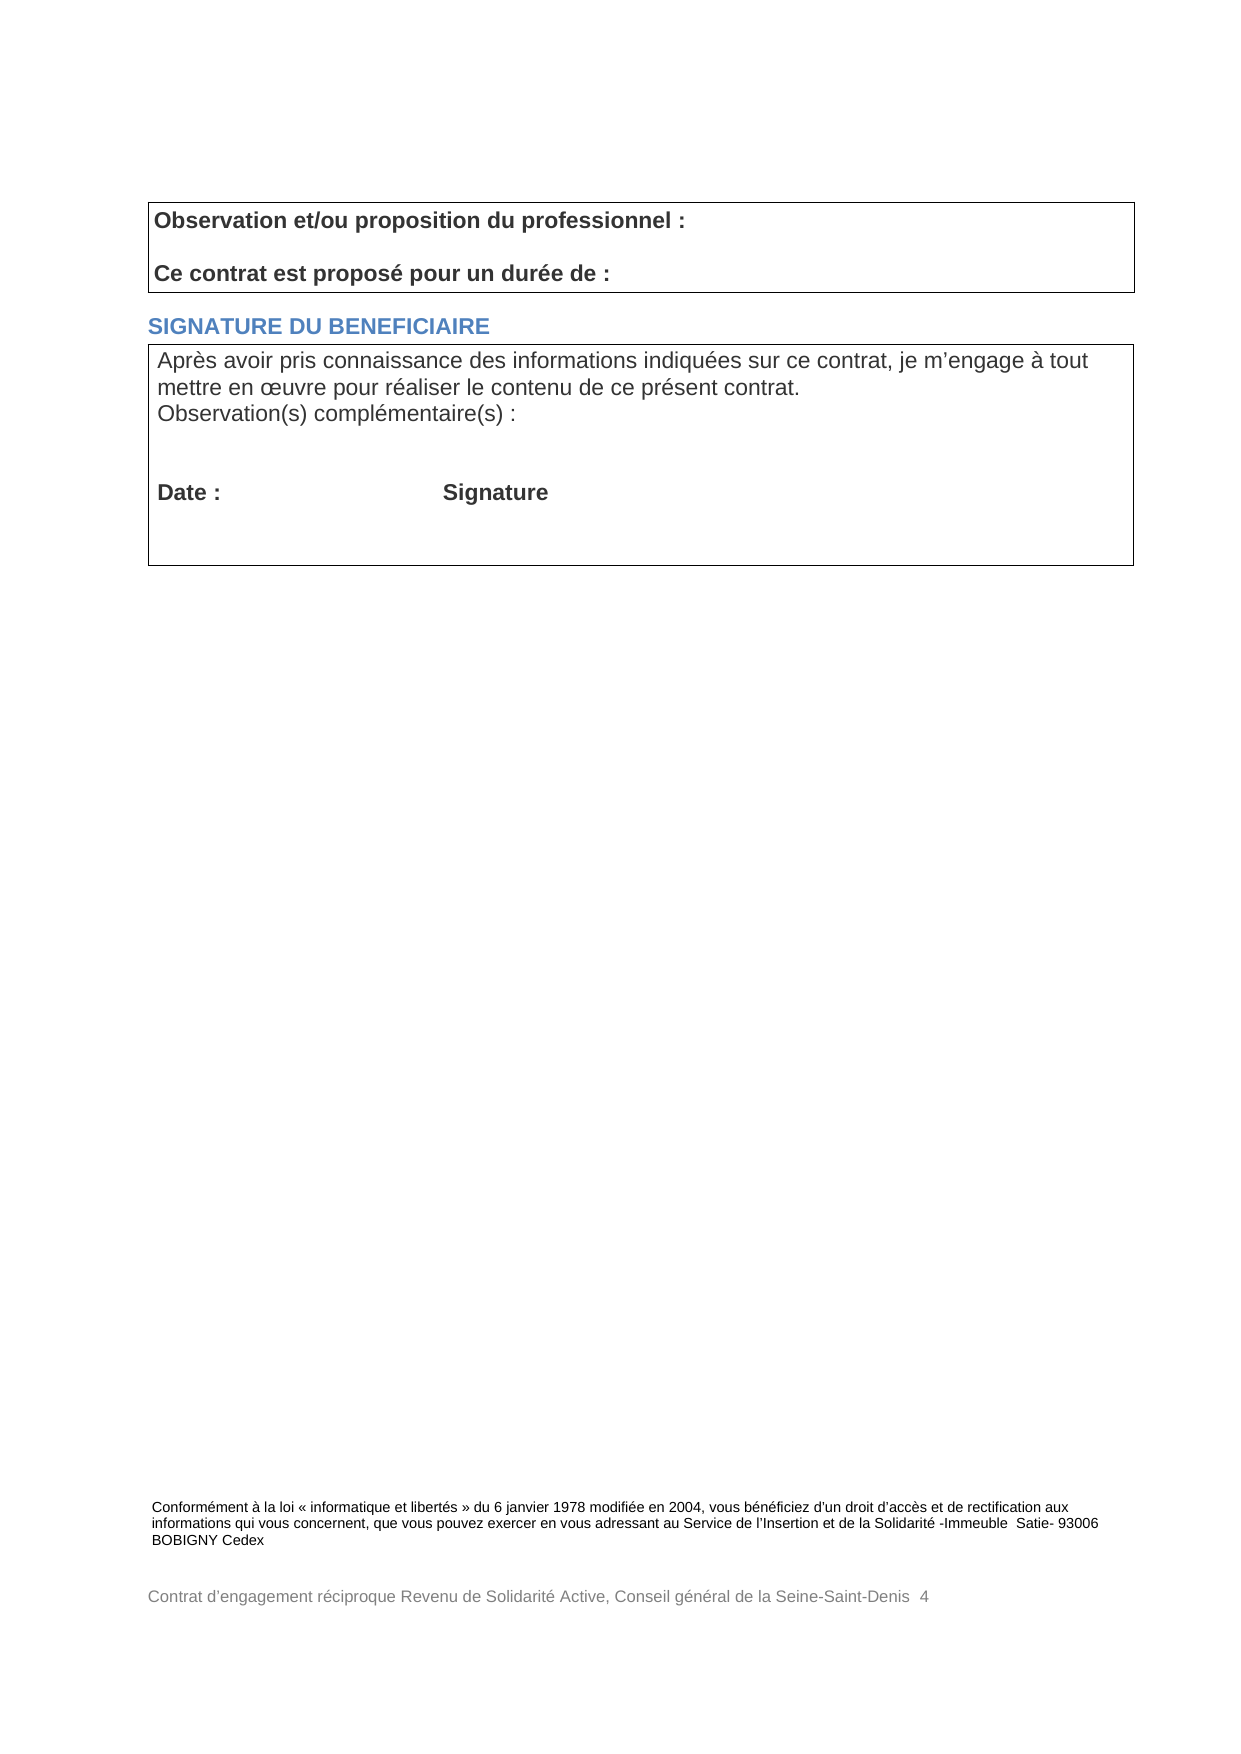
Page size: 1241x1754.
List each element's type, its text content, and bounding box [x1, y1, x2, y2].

table_header Non / Prénom : Nom de la structure : Pour le compte de : Observation et/ou proposition du professionnel : Ce contrat est proposé pour un durée de : [149, 203, 1134, 292]
text Date : Signature [149, 476, 1133, 506]
subtitle SIGNATURE DU BENEFICIAIRE [148, 313, 1134, 339]
text Après avoir pris connaissance des informations indiquées sur ce contrat, je m’engage à tout mettre en œuvre pour réaliser le contenu de ce présent contrat. [149, 345, 1133, 397]
text Observation(s) complémentaire(s) : [149, 397, 1133, 426]
